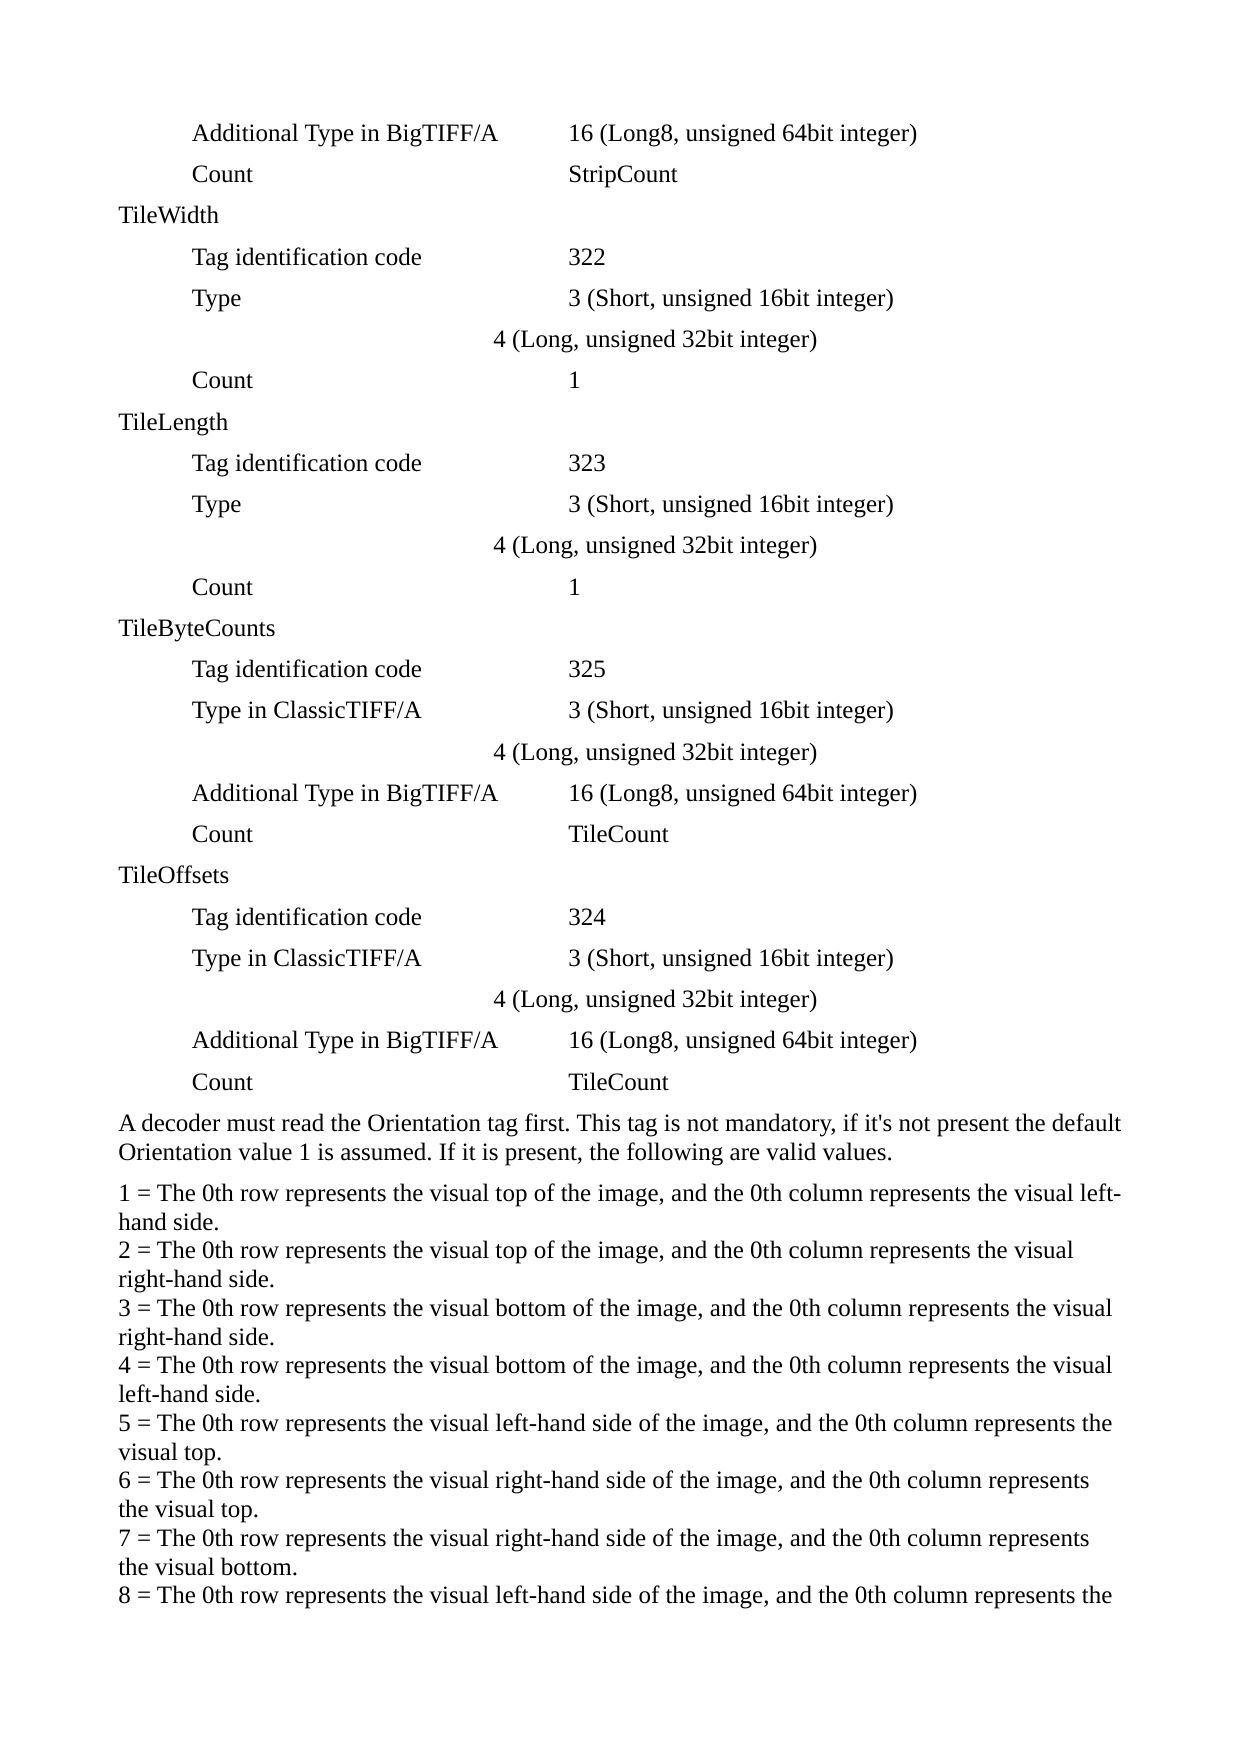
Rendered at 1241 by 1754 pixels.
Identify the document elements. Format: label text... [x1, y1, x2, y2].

text TileWidth [118, 201, 1122, 229]
text A decoder must read the Orientation tag first. This tag is not mandatory, if it's not present the default Orientation value 1 is assumed. If it is present, the following are valid values. [118, 1108, 1122, 1166]
text Tag identification code 323 [192, 448, 1122, 477]
text Type in ClassicTIFF/A 3 (Short, unsigned 16bit integer) [192, 696, 1122, 724]
text Type in ClassicTIFF/A 3 (Short, unsigned 16bit integer) [192, 943, 1122, 972]
text Tag identification code 324 [192, 902, 1122, 931]
text Additional Type in BigTIFF/A 16 (Long8, unsigned 64bit integer) [192, 778, 1122, 807]
text Count TileCount [192, 1067, 1122, 1096]
text Count TileCount [192, 819, 1122, 848]
text 4 (Long, unsigned 32bit integer) [192, 984, 1122, 1013]
text 1 = The 0th row represents the visual top of the image, and the 0th column represents the visual left-hand side. 2 = The 0th row represents the visual top of the image, and the 0th column represents the visual right-hand side. 3 = The 0th row represents the visual bottom of the image, and the 0th column represents the visual right-hand side. 4 = The 0th row represents the visual bottom of the image, and the 0th column represents the visual left-hand side. 5 = The 0th row represents the visual left-hand side of the image, and the 0th column represents the visual top. 6 = The 0th row represents the visual right-hand side of the image, and the 0th column represents the visual top. 7 = The 0th row represents the visual right-hand side of the image, and the 0th column represents the visual bottom. 8 = The 0th row represents the visual left-hand side of the image, and the 0th column represents the [118, 1178, 1122, 1609]
text 4 (Long, unsigned 32bit integer) [192, 324, 1122, 353]
text TileOffsets [118, 861, 1122, 889]
text Count StripCount [192, 159, 1122, 188]
text 4 (Long, unsigned 32bit integer) [192, 531, 1122, 559]
text Count 1 [192, 366, 1122, 394]
text Type 3 (Short, unsigned 16bit integer) [192, 489, 1122, 518]
text TileLength [118, 407, 1122, 436]
text 4 (Long, unsigned 32bit integer) [192, 737, 1122, 766]
text Count 1 [192, 572, 1122, 601]
text Type 3 (Short, unsigned 16bit integer) [192, 283, 1122, 312]
text Additional Type in BigTIFF/A 16 (Long8, unsigned 64bit integer) [192, 1026, 1122, 1054]
text TileByteCounts [118, 613, 1122, 642]
text Tag identification code 322 [192, 242, 1122, 271]
text Tag identification code 325 [192, 654, 1122, 683]
text Additional Type in BigTIFF/A 16 (Long8, unsigned 64bit integer) [192, 118, 1122, 147]
